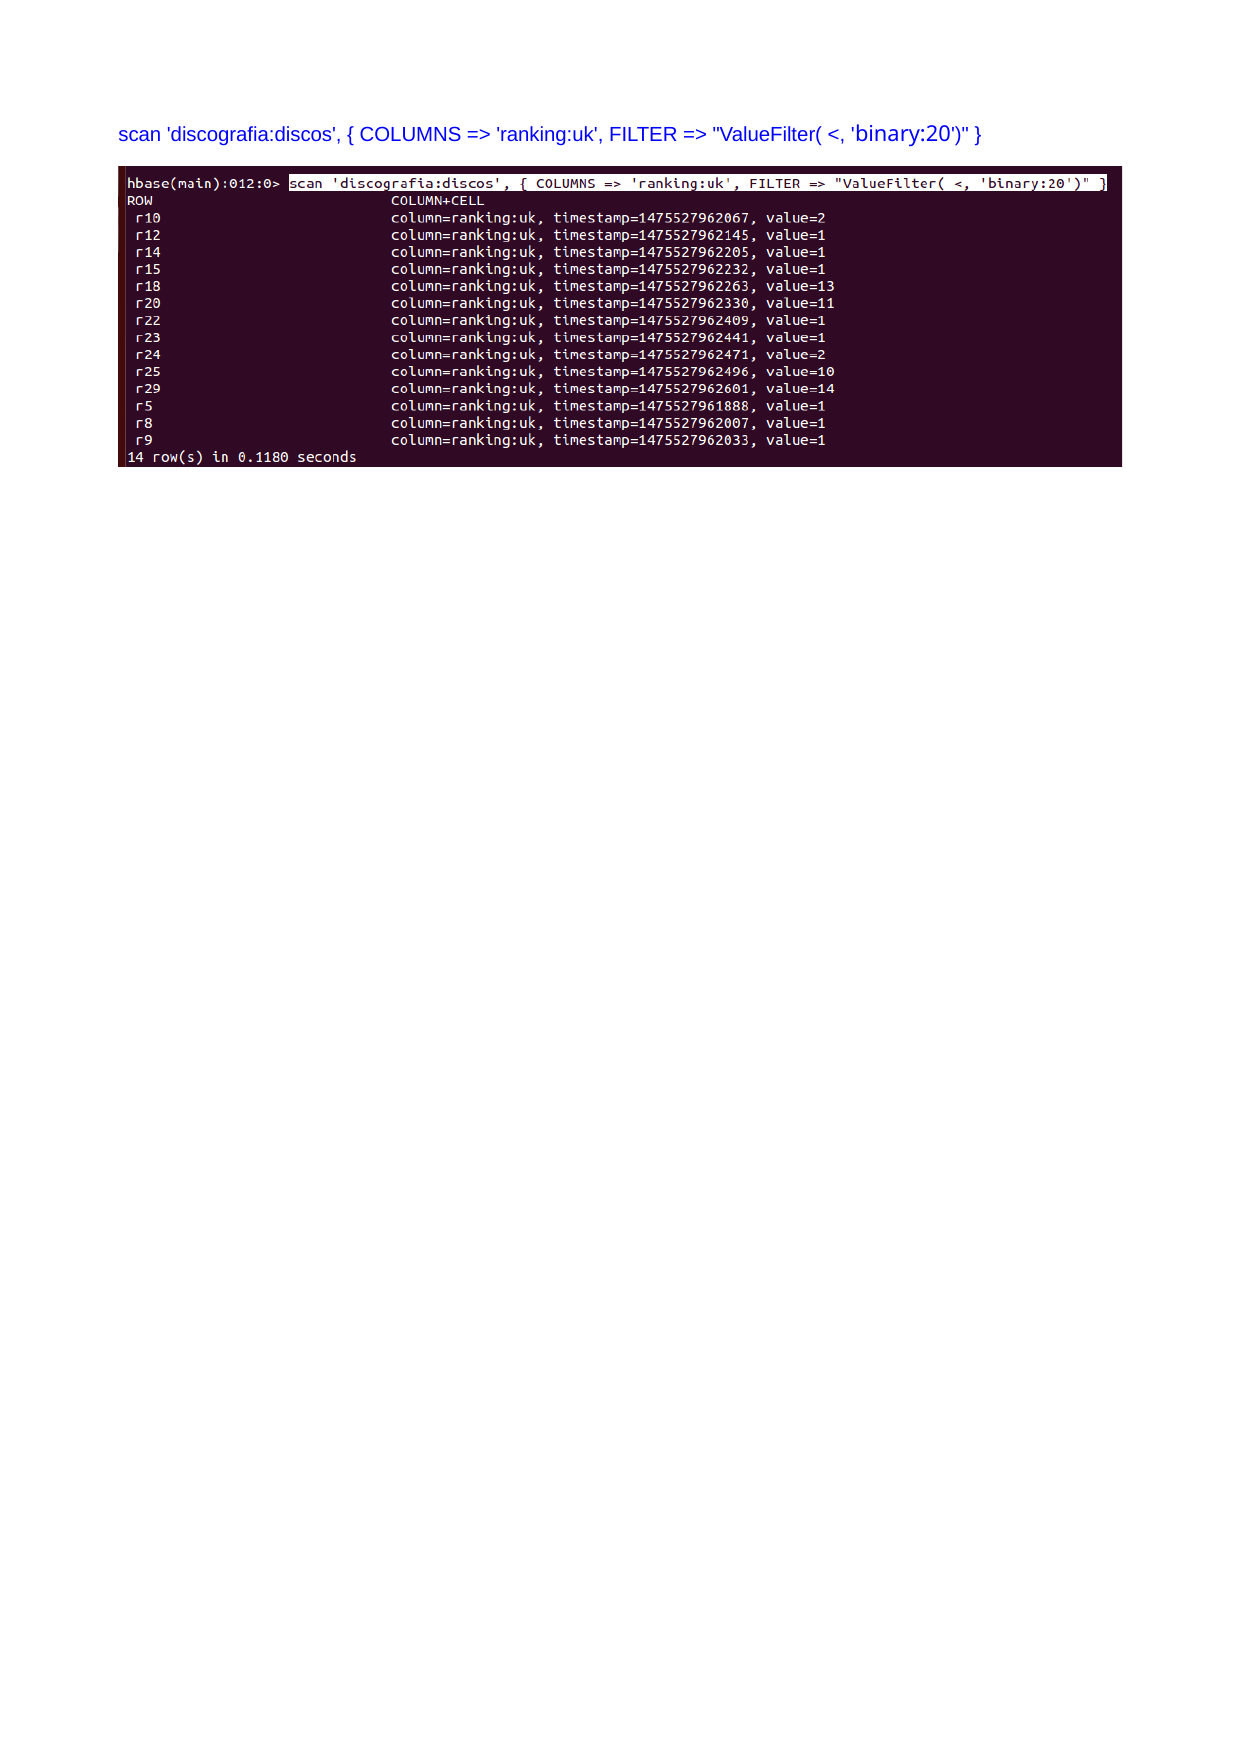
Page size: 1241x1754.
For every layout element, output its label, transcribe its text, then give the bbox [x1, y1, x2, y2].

text scan 'discografia:discos', { COLUMNS => 'ranking:uk', FILTER => "ValueFilter( <, 'binary:20')" } [118, 118, 1122, 148]
picture [118, 166, 1123, 467]
